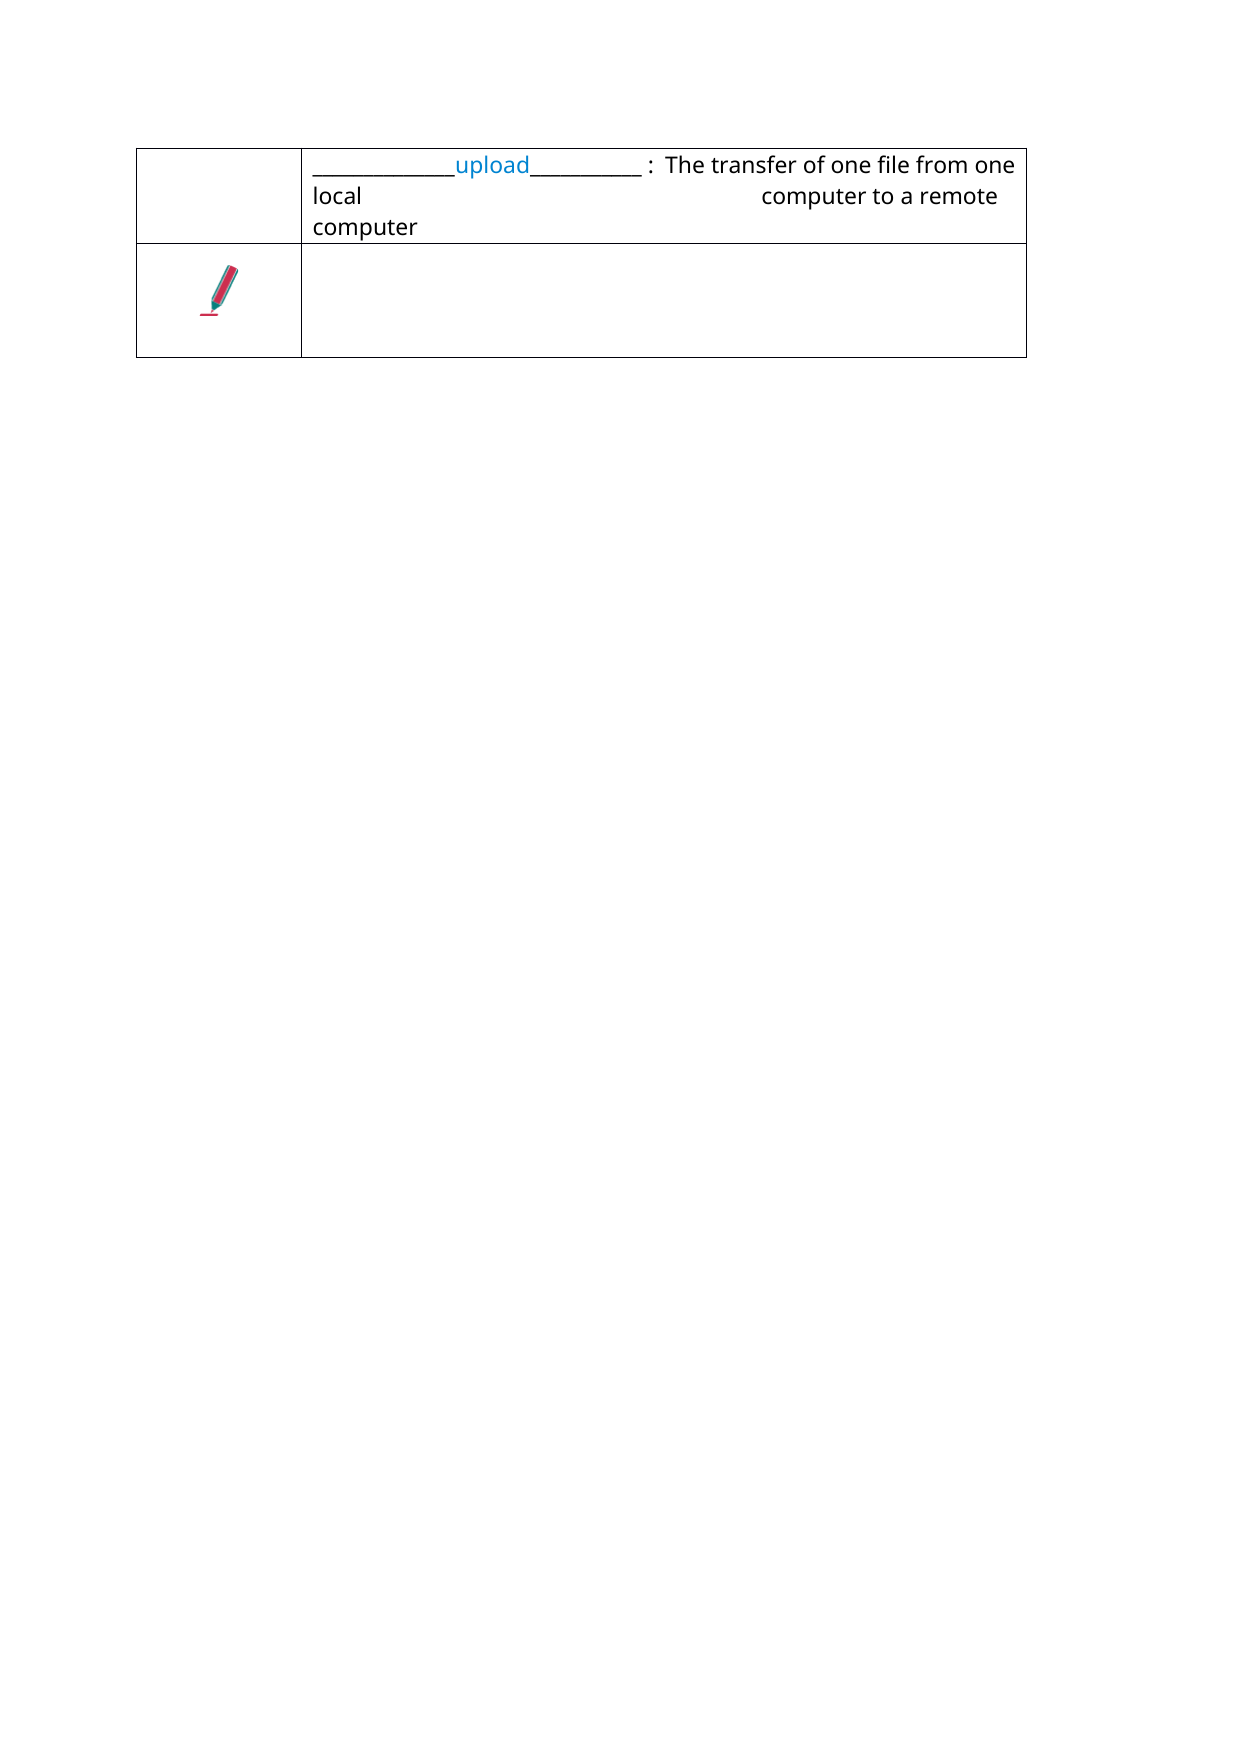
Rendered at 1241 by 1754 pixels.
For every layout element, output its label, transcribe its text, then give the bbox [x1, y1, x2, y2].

table_cell [137, 149, 301, 242]
table_cell [137, 244, 301, 357]
table_cell [302, 244, 1026, 357]
table_cell ______________upload___________ : The transfer of one file from one local . computer to a remote computer [302, 149, 1026, 242]
picture [199, 264, 239, 316]
